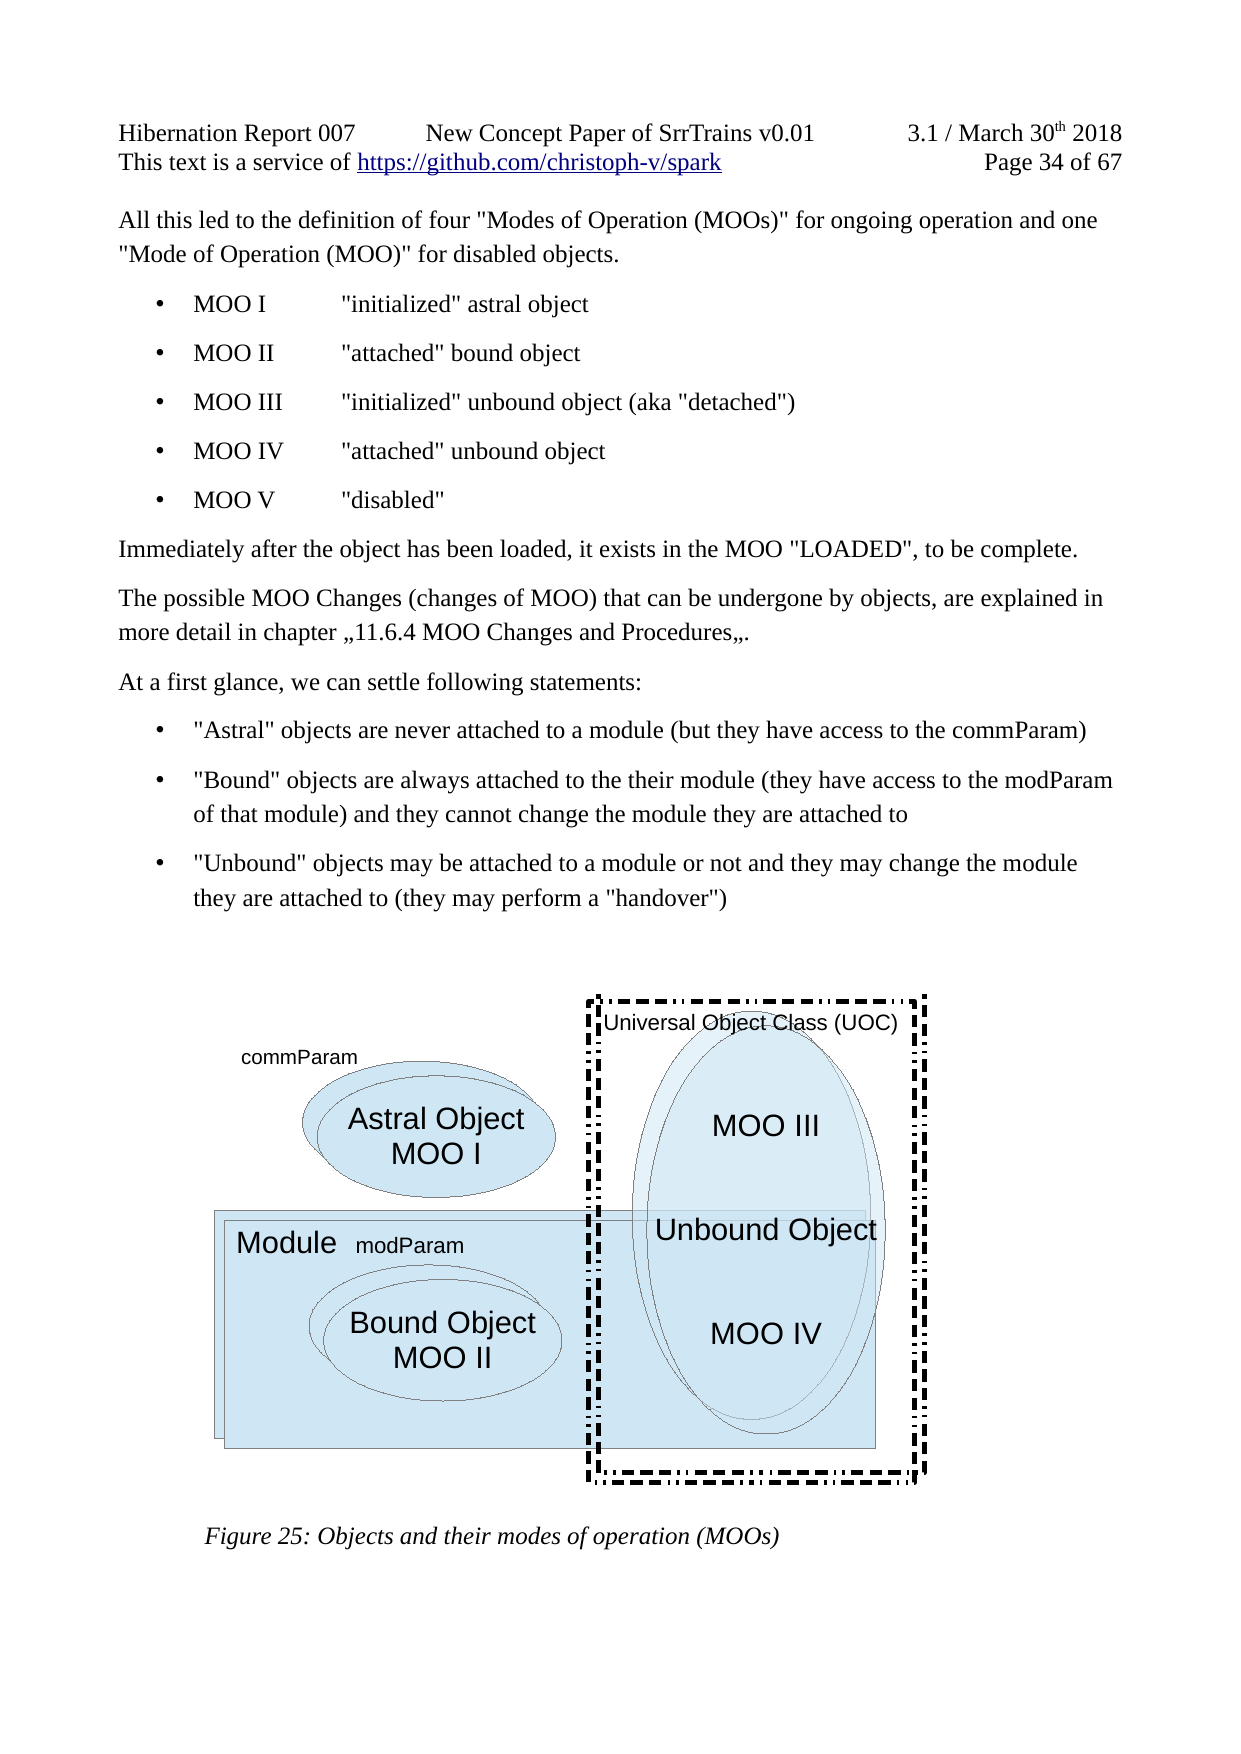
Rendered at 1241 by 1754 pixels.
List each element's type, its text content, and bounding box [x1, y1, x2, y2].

text The possible MOO Changes (changes of MOO) that can be undergone by objects, are explained in more detail in chapter „11.6.4 MOO Changes and Procedures„. [118, 583, 1122, 646]
text Immediately after the object has been loaded, it exists in the MOO "LOADED", to be complete. [118, 534, 1122, 563]
text At a first glance, we can settle following statements: [118, 667, 1122, 695]
list MOO II "attached" bound object [156, 338, 1122, 366]
text Figure 25: Objects and their modes of operation (MOOs) [204, 994, 943, 1550]
text All this led to the definition of four "Modes of Operation (MOOs)" for ongoing operation and one "Mode of Operation (MOO)" for disabled objects. [118, 205, 1122, 268]
list "Bound" objects are always attached to the their module (they have access to the modParam of that module) and they cannot change the module they are attached to [156, 765, 1122, 828]
list "Astral" objects are never attached to a module (but they have access to the commParam) [156, 716, 1122, 744]
list MOO IV "attached" unbound object [156, 436, 1122, 464]
list MOO I "initialized" astral object [156, 289, 1122, 317]
list "Unbound" objects may be attached to a module or not and they may change the module they are attached to (they may perform a "handover") [156, 848, 1122, 911]
list MOO V "disabled" [156, 485, 1122, 514]
list MOO III "initialized" unbound object (aka "detached") [156, 387, 1122, 416]
